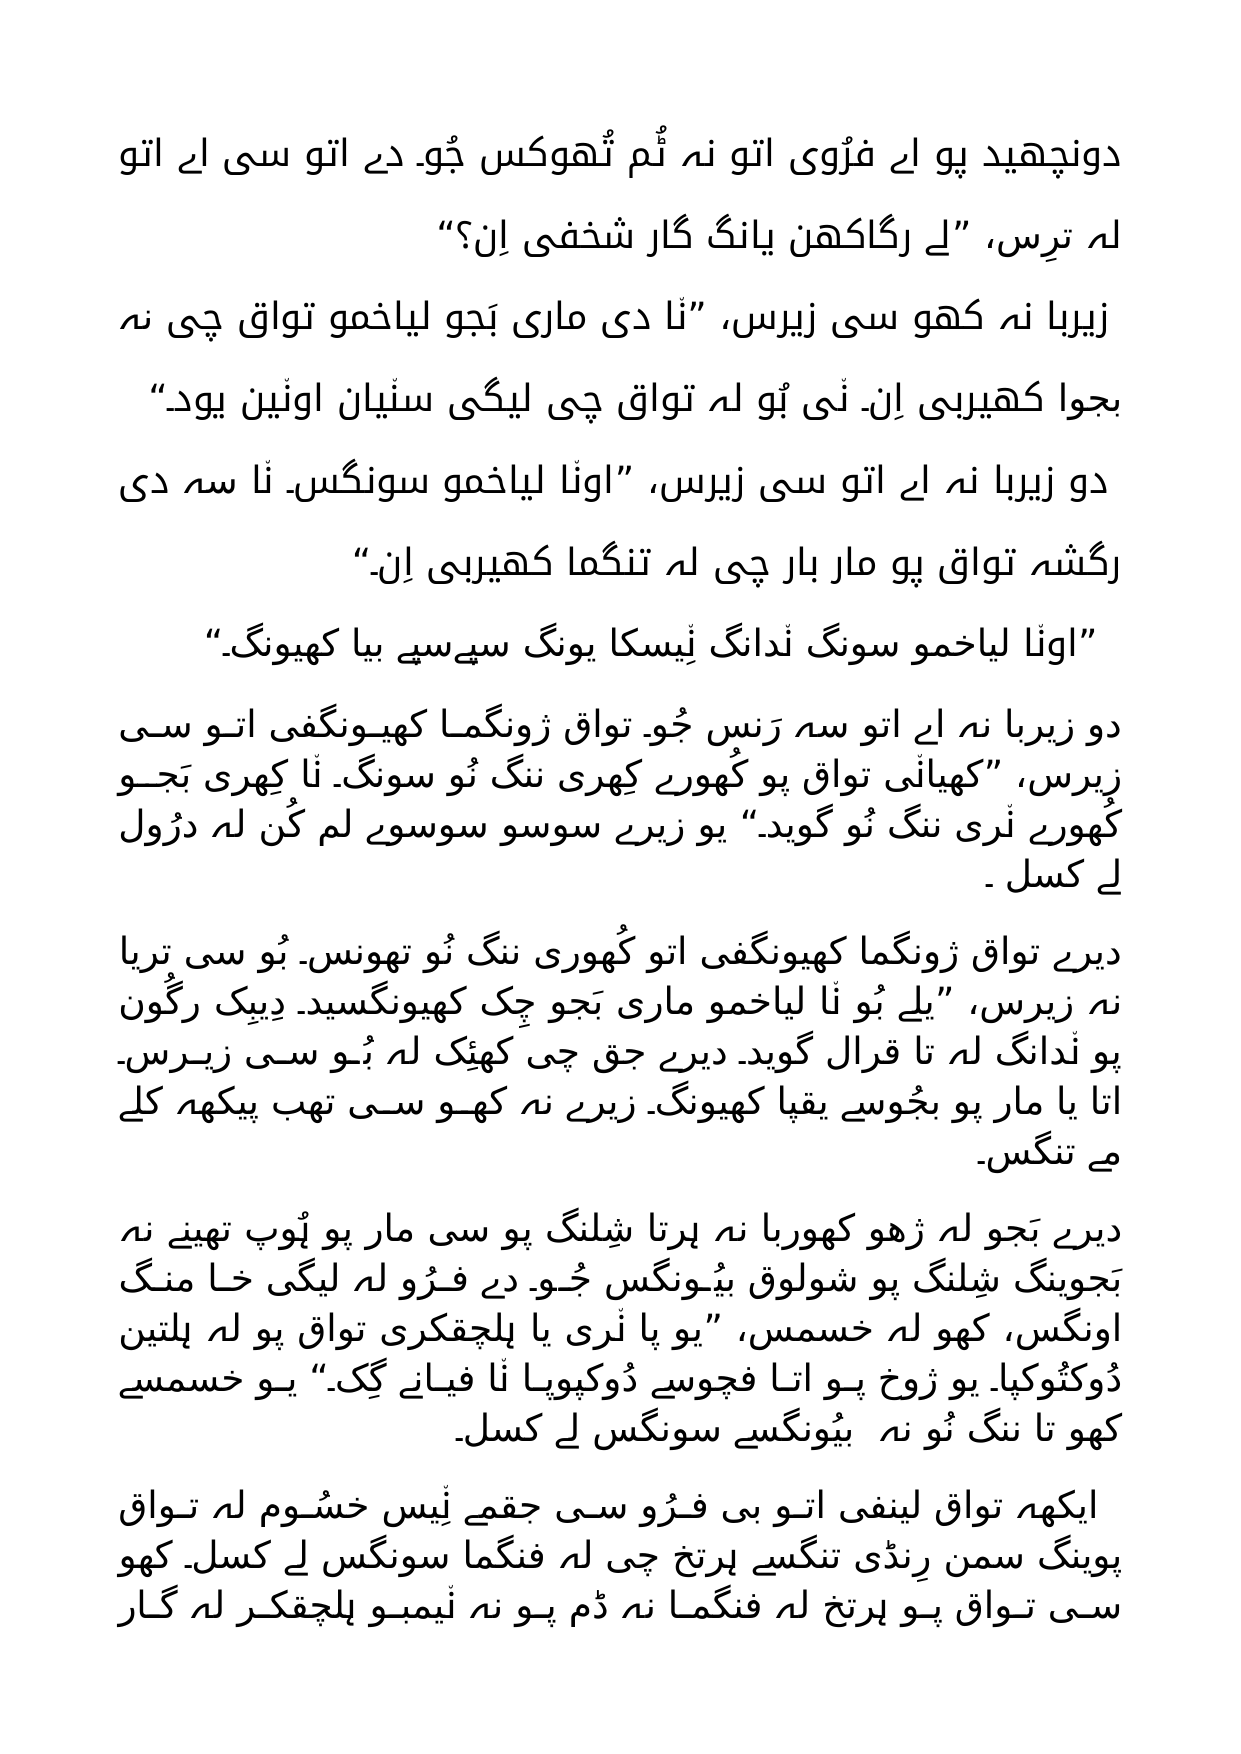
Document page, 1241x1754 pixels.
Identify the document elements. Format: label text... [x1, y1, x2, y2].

text دو زیربا نہ اے اتو سی زیرس، ”اون٘ا لیاخمو سونگس۔ ن٘ا سہ دی رگشہ تواق پو مار بار چی لہ تنگما کھیربی اِن۔“ [118, 445, 1122, 598]
text ”اون٘ا لیاخمو سونگ ن٘دانگ نِ٘یسکا یونگ سپےسپے بیا کھیونگ۔“ [118, 609, 1122, 680]
text دونچھید پو اے فرُوی اتو نہ ٹُم تُھوکس جُو۔ دے اتو سی اے اتو لہ ترِس، ”لے رگاکھن یانگ گار شخفی اِن؟“ [118, 118, 1122, 271]
text دیرے بَجو لہ ژھو کھوربا نہ ہرتا شِلنگ پو سی مار پو ہُوپ تھینے نہ بَجوینگ شِلنگ پو شولوق بیُونگس جُو۔ دے فرُو لہ لیگی خا منگ اونگس، کھو لہ خسمس، ”یو پا ن٘ری یا ہلچقکری تواق پو لہ ہلتین دُوکتُوکپا۔ یو ژوخ پو اتا فچوسے دُوکپوپا ن٘ا فیانے گِک۔“ یو خسمسے کھو تا ننگ نُو نہ بیُونگسے سونگس لے کسل۔ [118, 1206, 1122, 1450]
text دیرے تواق ژونگما کھیونگفی اتو کُھوری ننگ نُو تھونس۔ بُو سی تریا نہ زیرس، ”یلے بُو ن٘ا لیاخمو ماری بَجو چِک کھیونگسید۔ دِیبِک رگُون پو ن٘دانگ لہ تا قرال گوید۔ دیرے جق چی کھئِک لہ بُو سی زیرس۔ اتا یا مار پو بجُوسے یقپا کھیونگ۔ زیرے نہ کھو سی تھب پیکھہ کلے مے تنگس۔ [118, 929, 1122, 1173]
text زیربا نہ کھو سی زیرس، ”ن٘ا دی ماری بَجو لیاخمو تواق چی نہ بجوا کھیربی اِن۔ ن٘ی بُو لہ تواق چی لیگی سن٘یان اون٘ین یود۔“ [118, 282, 1122, 434]
text ایکھہ تواق لینفی اتو بی فرُو سی جقمے نِ٘یس خسُوم لہ تواق پوینگ سمن رِنڈی تنگسے ہرتخ چی لہ فنگما سونگس لے کسل۔ کھو سی تواق پو ہرتخ لہ فنگما نہ ڈم پو نہ ن٘یمبو ہلچقکر لہ گار [118, 1483, 1122, 1627]
text دو زیربا نہ اے اتو سہ رَنس جُو۔ تواق ژونگما کھیونگفی اتو سی زیرس، ”کھیان٘ی تواق پو کُھورے کِھری ننگ نُو سونگ۔ ن٘ا کِھری بَجو کُھورے ن٘ری ننگ نُو گوید۔“ یو زیرے سوسو سوسوے لم کُن لہ درُول لے کسل ۔ [118, 702, 1122, 896]
